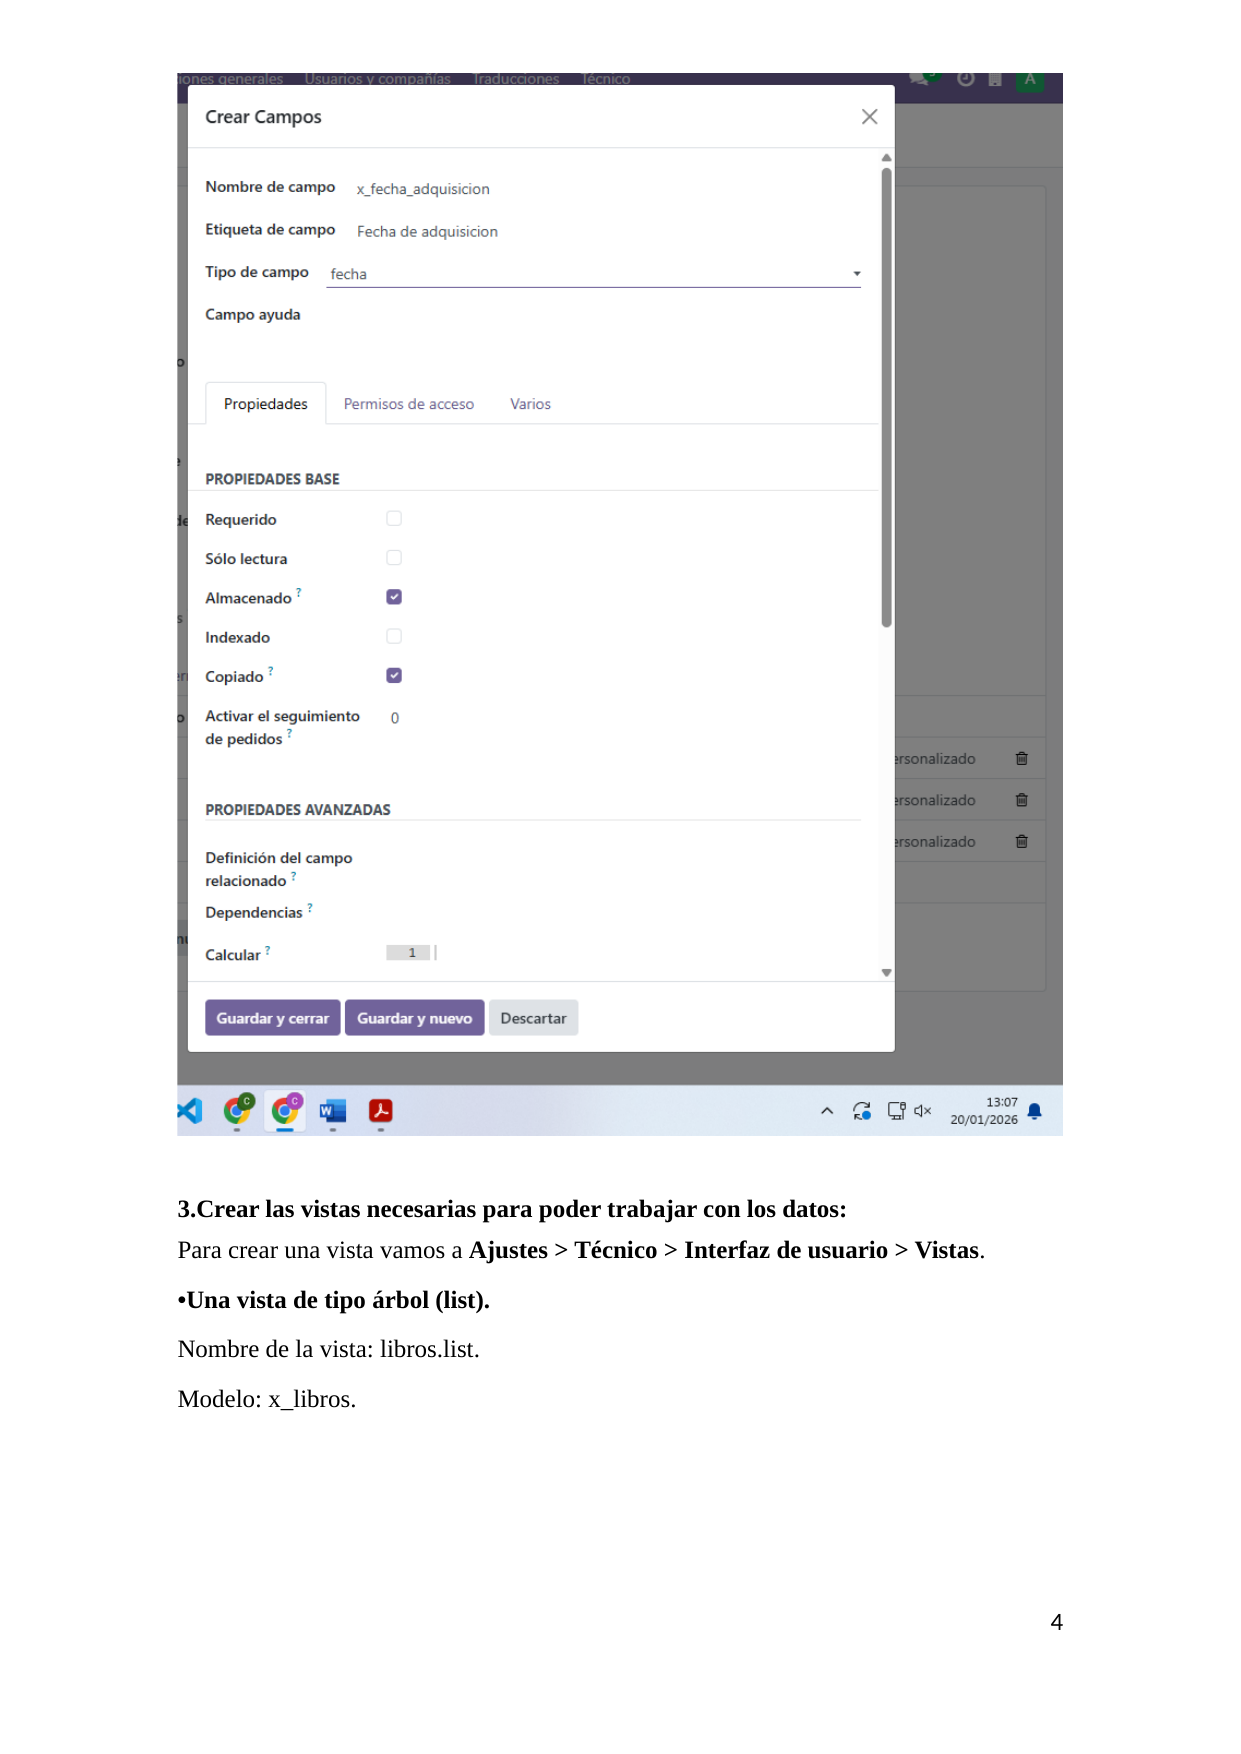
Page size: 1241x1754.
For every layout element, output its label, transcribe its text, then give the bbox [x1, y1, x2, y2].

text •Una vista de tipo árbol (list). [177, 1285, 1063, 1313]
text Modelo: x_libros. [177, 1384, 1063, 1413]
text Nombre de la vista: libros.list. [177, 1334, 1063, 1363]
subtitle 3.Crear las vistas necesarias para poder trabajar con los datos: [177, 1194, 1063, 1222]
text Para crear una vista vamos a Ajustes > Técnico > Interfaz de usuario > Vistas. [177, 1235, 1063, 1264]
